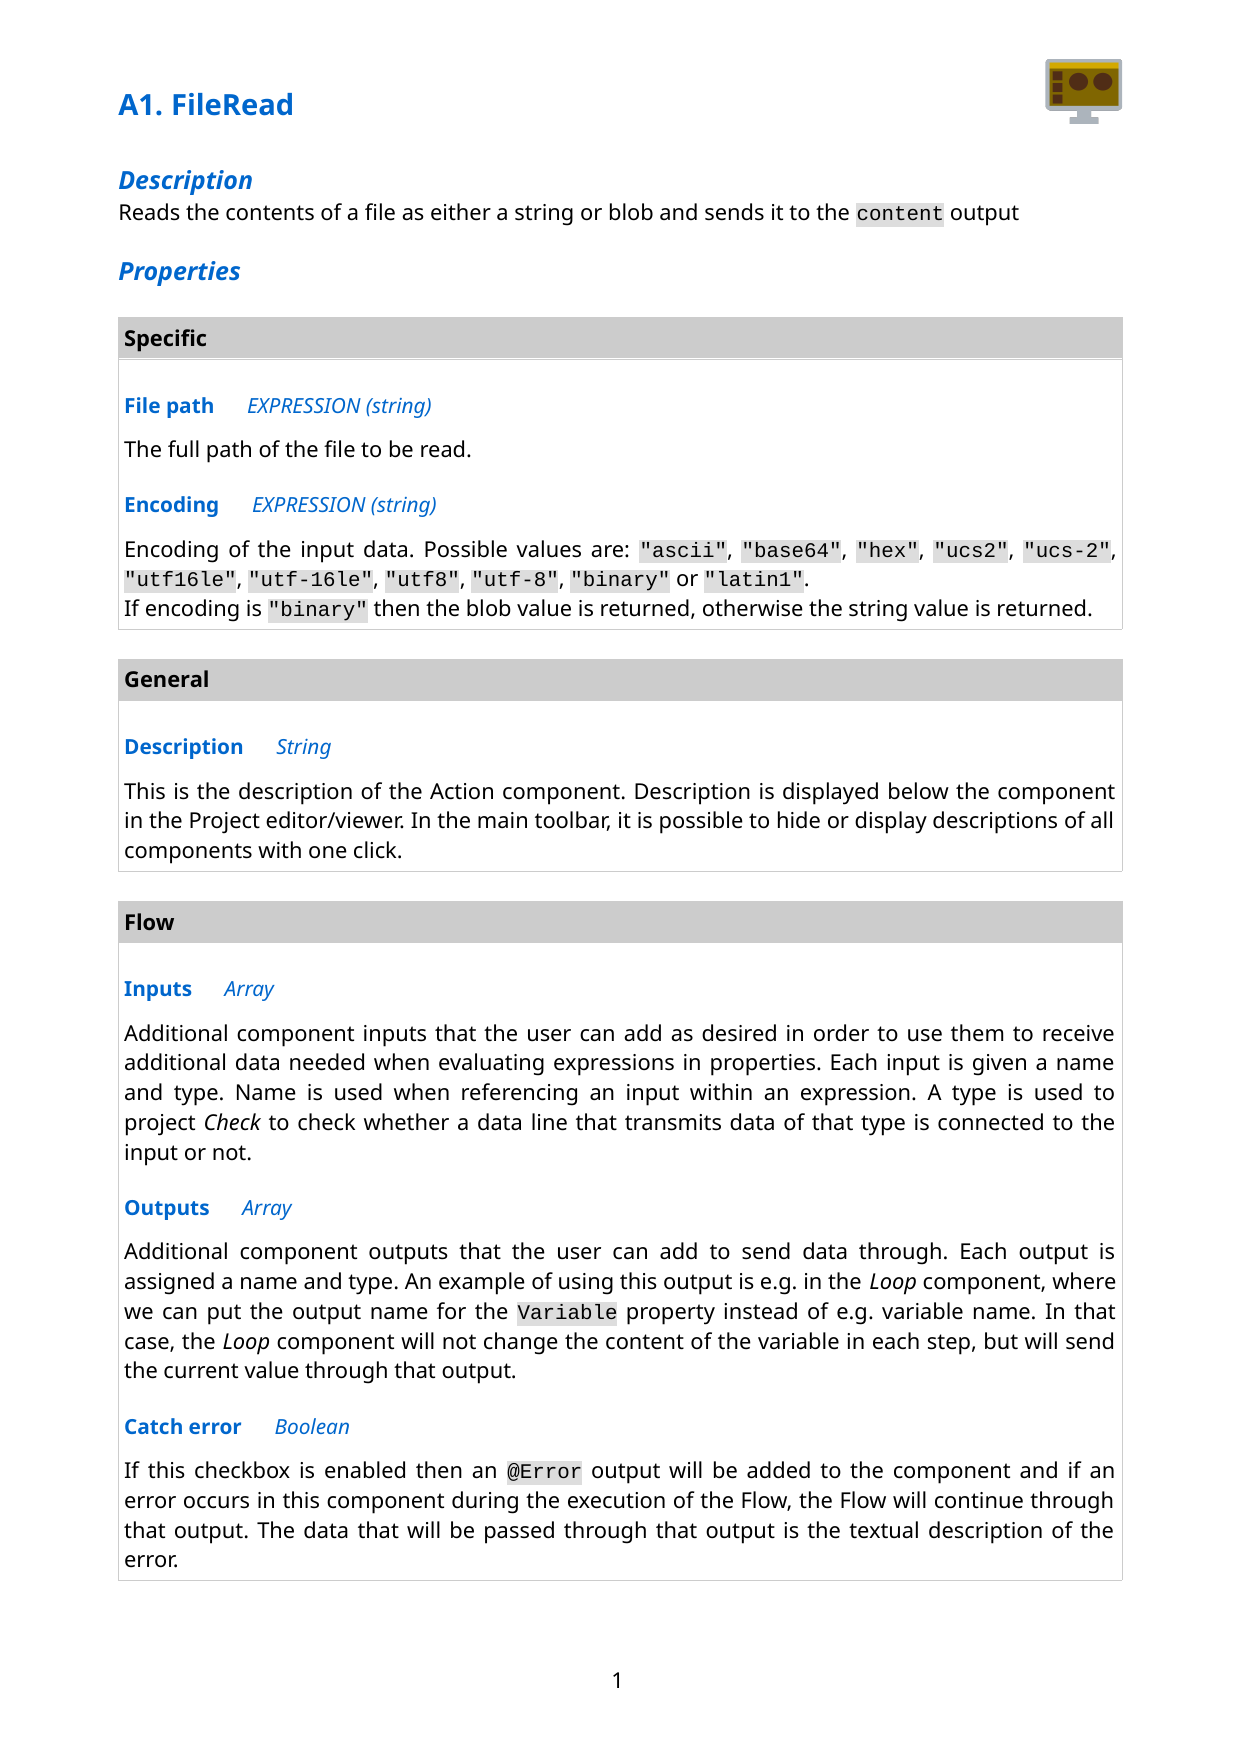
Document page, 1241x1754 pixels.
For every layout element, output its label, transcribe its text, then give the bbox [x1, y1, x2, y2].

table_header General [119, 660, 1122, 700]
table_cell Inputs Array Additional component inputs that the user can add as desired in order to use them to receive additional data needed when evaluating expressions in properties. Each input is given a name and type. Name is used when referencing an input within an expression. A type is used to project Check to check whether a data line that transmits data of that type is connected to the input or not. Outputs Array Additional component outputs that the user can add to send data through. Each output is assigned a name and type. An example of using this output is e.g. in the Loop component, where we can put the output name for the Variable property instead of e.g. variable name. In that case, the Loop component will not change the content of the variable in each step, but will send the current value through that output. Catch error Boolean If this checkbox is enabled then an @Error output will be added to the component and if an error occurs in this component during the execution of the Flow, the Flow will continue through that output. The data that will be passed through that output is the textual description of the error. [119, 943, 1122, 1580]
text Reads the contents of a file as either a string or blob and sends it to the content output [118, 197, 1122, 227]
table_cell File path EXPRESSION (string) The full path of the file to be read. Encoding EXPRESSION (string) Encoding of the input data. Possible values are: "ascii", "base64", "hex", "ucs2", "ucs-2", "utf16le", "utf-16le", "utf8", "utf-8", "binary" or "latin1". If encoding is "binary" then the blob value is returned, otherwise the string value is returned. [119, 360, 1122, 629]
subtitle Description [118, 163, 1122, 197]
subtitle Properties [118, 253, 1122, 287]
picture [1045, 59, 1123, 124]
table_cell Description String This is the description of the Action component. Description is displayed below the component in the Project editor/viewer. In the main toolbar, it is possible to hide or display descriptions of all components with one click. [119, 701, 1122, 871]
table_header Flow [119, 902, 1122, 942]
table_header Specific [119, 318, 1122, 358]
subtitle FileRead [118, 84, 1045, 124]
